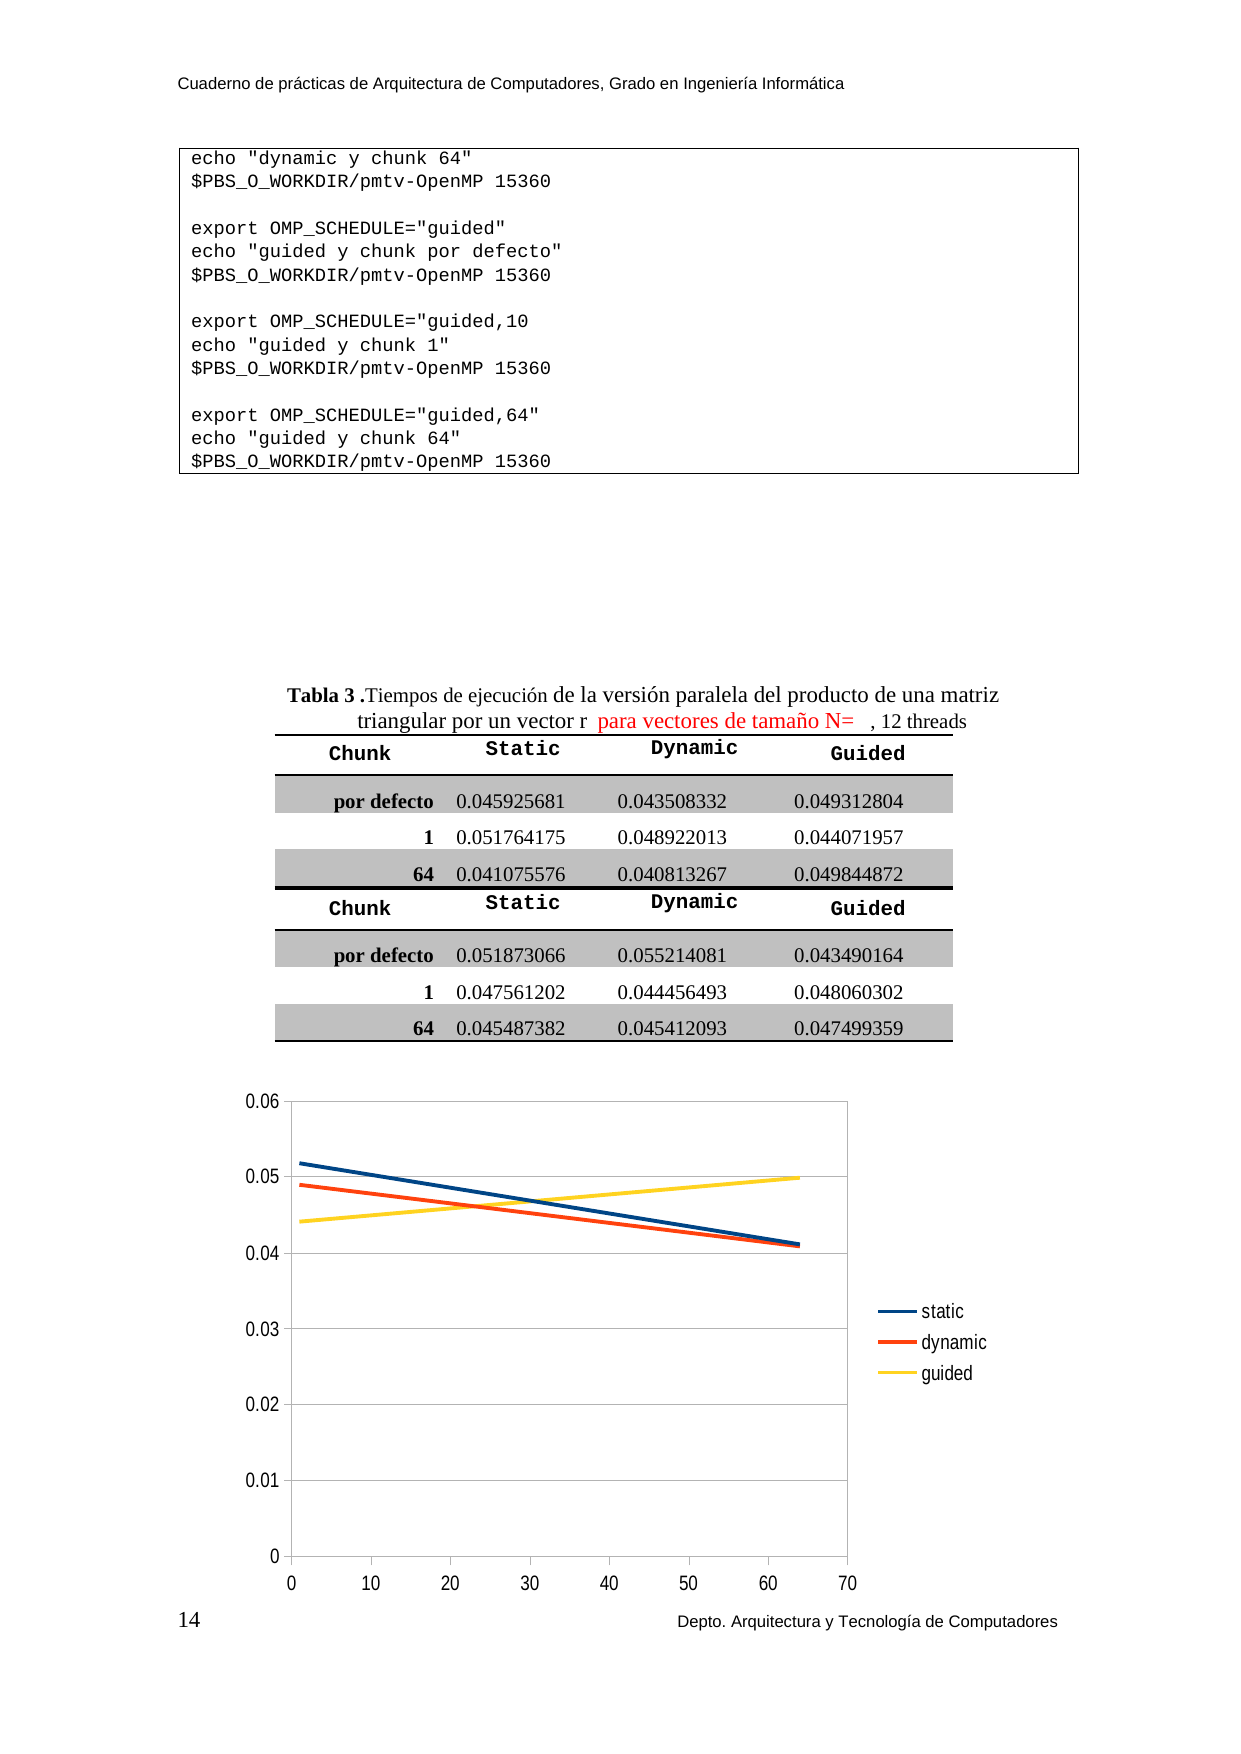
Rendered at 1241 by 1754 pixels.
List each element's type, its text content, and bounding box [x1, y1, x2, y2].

table_cell 64 [275, 849, 445, 886]
table_cell 0.051873066 [445, 931, 606, 967]
table_cell 0.040813267 [606, 849, 783, 886]
table_cell 1 [275, 813, 445, 849]
table_cell 0.044071957 [783, 813, 953, 849]
table_cell 0.043508332 [606, 776, 783, 813]
table_cell 0.045925681 [445, 776, 606, 813]
table_cell 0.044456493 [606, 967, 783, 1004]
table_cell 0.045487382 [445, 1004, 606, 1040]
table_cell 0.043490164 [783, 931, 953, 967]
table_header Guided [783, 890, 953, 928]
table_header Dynamic [606, 890, 783, 928]
table_cell 0.049312804 [783, 776, 953, 813]
table_cell 64 [275, 1004, 445, 1040]
table_cell 0.041075576 [445, 849, 606, 886]
table_header Tiempos de ejecución de la versión paralela del producto de una matriz triangular por un vector r para vectores de tamaño N= , 12 threads [177, 656, 1034, 734]
table_cell por defecto [275, 776, 445, 813]
table_header Chunk [275, 890, 445, 928]
table_cell 0.048922013 [606, 813, 783, 849]
table_header Static [445, 736, 606, 774]
table_header Guided [783, 736, 953, 774]
table_cell 0.047499359 [783, 1004, 953, 1040]
table_cell [953, 734, 1034, 888]
table_cell 0.045412093 [606, 1004, 783, 1040]
table_cell 0.049844872 [783, 849, 953, 886]
table_header echo "dynamic y chunk 64" $PBS_O_WORKDIR/pmtv-OpenMP 15360 export OMP_SCHEDULE="guided" echo "guided y chunk por defecto" $PBS_O_WORKDIR/pmtv-OpenMP 15360 export OMP_SCHEDULE="guided,10 echo "guided y chunk 1" $PBS_O_WORKDIR/pmtv-OpenMP 15360 export OMP_SCHEDULE="guided,64" echo "guided y chunk 64" $PBS_O_WORKDIR/pmtv-OpenMP 15360 [180, 149, 1078, 473]
table_header Chunk [275, 736, 445, 774]
table_cell [177, 734, 275, 888]
table_header Static [445, 890, 606, 928]
table_cell 0.048060302 [783, 967, 953, 1004]
table_header Dynamic [606, 736, 783, 774]
table_cell 0.055214081 [606, 931, 783, 967]
table_cell 0.047561202 [445, 967, 606, 1004]
table_cell 1 [275, 967, 445, 1004]
table_cell 0.051764175 [445, 813, 606, 849]
table_cell por defecto [275, 931, 445, 967]
table_header [177, 888, 1034, 1042]
